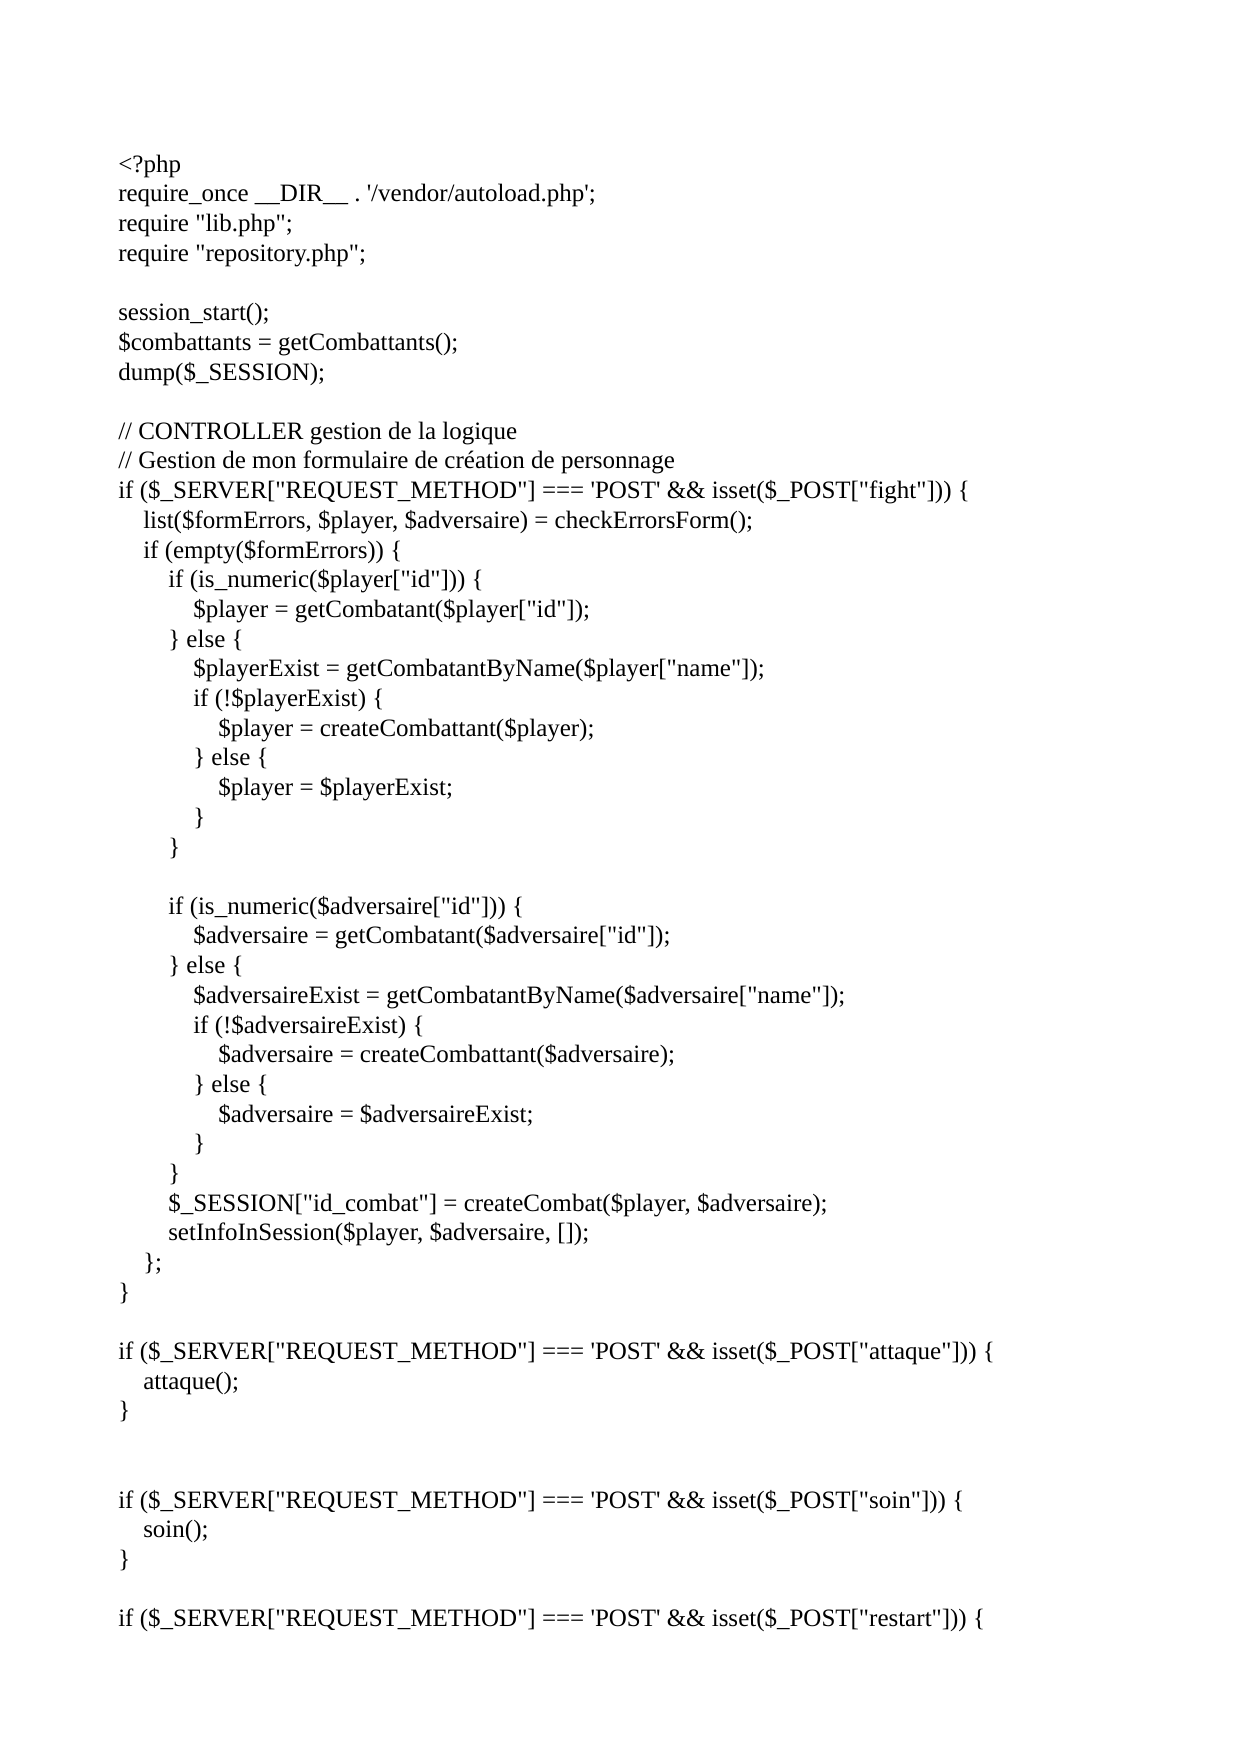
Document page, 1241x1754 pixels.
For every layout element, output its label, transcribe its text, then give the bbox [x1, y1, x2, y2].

text } [118, 1276, 1122, 1306]
text } [118, 1395, 1122, 1424]
text require_once __DIR__ . '/vendor/autoload.php'; [118, 177, 1122, 207]
text } else { [118, 623, 1122, 652]
text $adversaire = createCombattant($adversaire); [118, 1038, 1122, 1068]
text } [118, 1157, 1122, 1187]
text require "lib.php"; [118, 207, 1122, 237]
text $adversaireExist = getCombatantByName($adversaire["name"]); [118, 979, 1122, 1009]
text if (!$playerExist) { [118, 682, 1122, 712]
text if (!$adversaireExist) { [118, 1009, 1122, 1038]
text } [118, 1127, 1122, 1157]
text attaque(); [118, 1365, 1122, 1395]
text $playerExist = getCombatantByName($player["name"]); [118, 652, 1122, 682]
text $player = $playerExist; [118, 771, 1122, 801]
text if ($_SERVER["REQUEST_METHOD"] === 'POST' && isset($_POST["restart"])) { [118, 1602, 1122, 1632]
text $adversaire = $adversaireExist; [118, 1098, 1122, 1127]
text soin(); [118, 1513, 1122, 1543]
text <?php [118, 148, 1122, 177]
text if (is_numeric($adversaire["id"])) { [118, 890, 1122, 920]
text setInfoInSession($player, $adversaire, []); [118, 1217, 1122, 1246]
text dump($_SESSION); [118, 356, 1122, 385]
text if (is_numeric($player["id"])) { [118, 563, 1122, 593]
text $adversaire = getCombatant($adversaire["id"]); [118, 920, 1122, 949]
text require "repository.php"; [118, 237, 1122, 267]
text } [118, 801, 1122, 831]
text $player = getCombatant($player["id"]); [118, 593, 1122, 623]
text session_start(); [118, 296, 1122, 326]
text } else { [118, 1068, 1122, 1098]
text } [118, 1543, 1122, 1573]
text if ($_SERVER["REQUEST_METHOD"] === 'POST' && isset($_POST["attaque"])) { [118, 1335, 1122, 1365]
text // Gestion de mon formulaire de création de personnage [118, 445, 1122, 474]
text } else { [118, 949, 1122, 979]
text if ($_SERVER["REQUEST_METHOD"] === 'POST' && isset($_POST["fight"])) { [118, 474, 1122, 504]
text $combattants = getCombattants(); [118, 326, 1122, 356]
text if ($_SERVER["REQUEST_METHOD"] === 'POST' && isset($_POST["soin"])) { [118, 1484, 1122, 1513]
text } else { [118, 742, 1122, 771]
text if (empty($formErrors)) { [118, 534, 1122, 563]
text // CONTROLLER gestion de la logique [118, 415, 1122, 445]
text } [118, 831, 1122, 860]
text list($formErrors, $player, $adversaire) = checkErrorsForm(); [118, 504, 1122, 534]
text $_SESSION["id_combat"] = createCombat($player, $adversaire); [118, 1187, 1122, 1217]
text }; [118, 1246, 1122, 1276]
text $player = createCombattant($player); [118, 712, 1122, 742]
